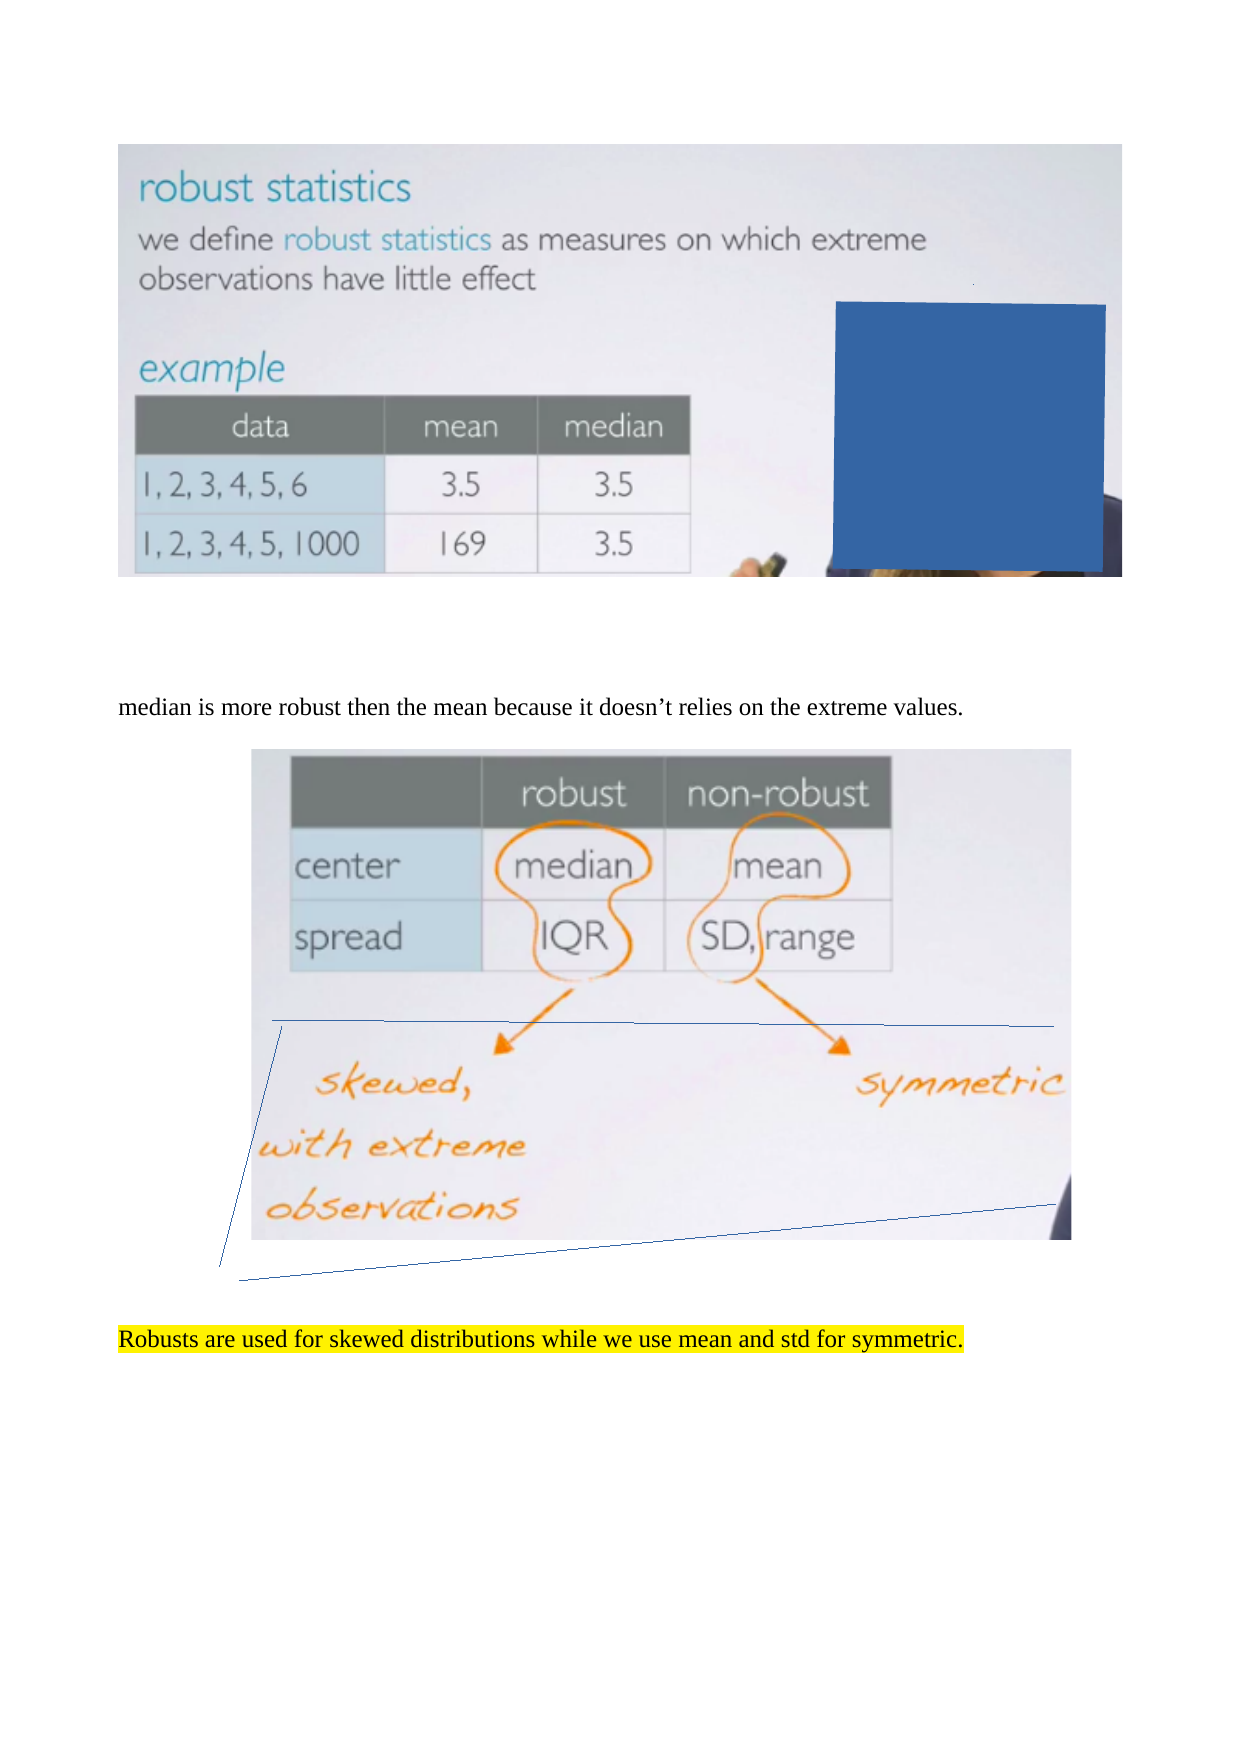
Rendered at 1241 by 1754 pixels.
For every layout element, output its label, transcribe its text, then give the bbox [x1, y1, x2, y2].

text median is more robust then the mean because it doesn’t relies on the extreme values. [118, 692, 1122, 721]
picture [251, 749, 1072, 1240]
text Robusts are used for skewed distributions while we use mean and std for symmetric. [118, 1324, 1122, 1353]
picture [118, 144, 1123, 577]
